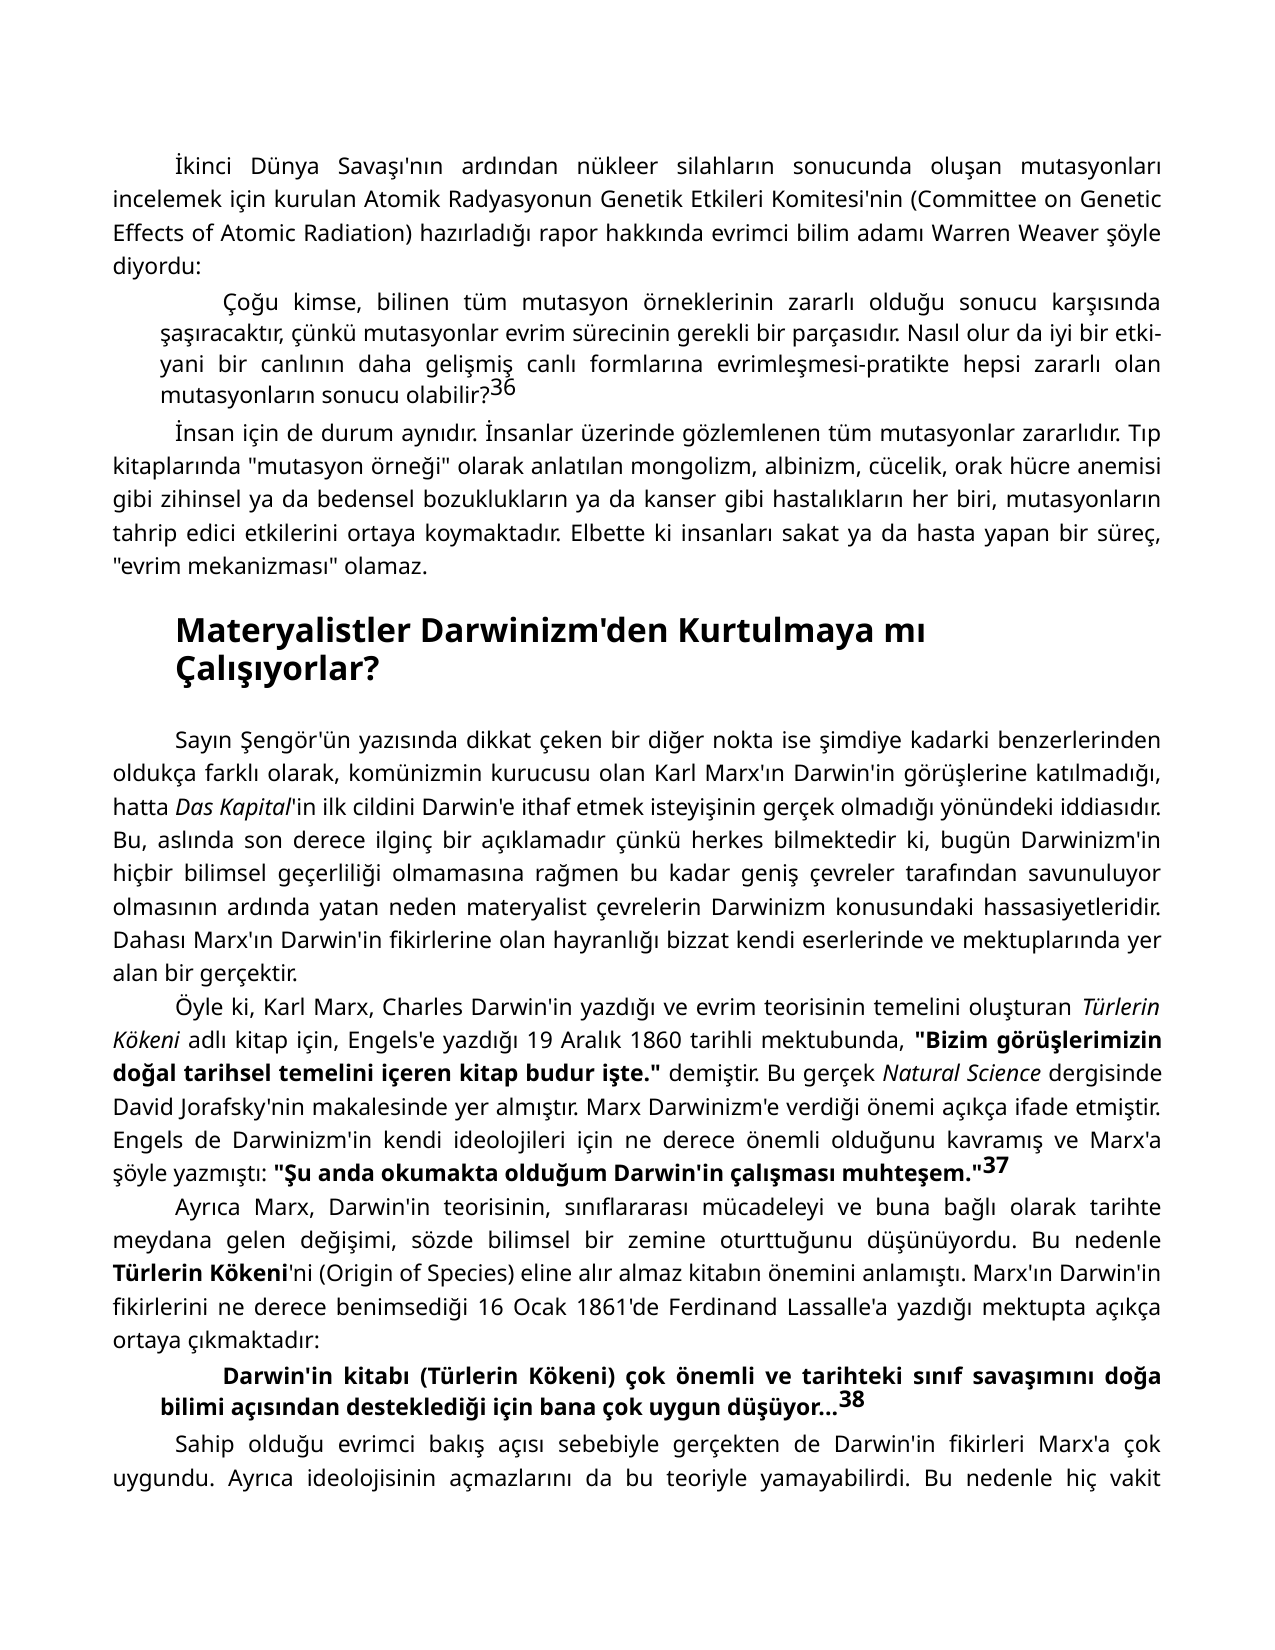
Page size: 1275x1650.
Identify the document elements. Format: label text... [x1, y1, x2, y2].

text Sahip olduğu evrimci bakış açısı sebebiyle gerçekten de Darwin'in fikirleri Marx'a çok uygundu. Ayrıca ideolojisinin açmazlarını da bu teoriyle yamayabilirdi. Bu nedenle hiç vakit [112, 1426, 1162, 1493]
subtitle Materyalistler Darwinizm'den Kurtulmaya mı [112, 619, 1162, 648]
text Öyle ki, Karl Marx, Charles Darwin'in yazdığı ve evrim teorisinin temelini oluşturan Türlerin Kökeni adlı kitap için, Engels'e yazdığı 19 Aralık 1860 tarihli mektubunda, "Bizim görüşlerimizin doğal tarihsel temelini içeren kitap budur işte." demiştir. Bu gerçek Natural Science dergisinde David Jorafsky'nin makalesinde yer almıştır. Marx Darwinizm'e verdiği önemi açıkça ifade etmiştir. Engels de Darwinizm'in kendi ideolojileri için ne derece önemli olduğunu kavramış ve Marx'a şöyle yazmıştı: "Şu anda okumakta olduğum Darwin'in çalışması muhteşem."37 [112, 988, 1162, 1188]
text Darwin'in kitabı (Türlerin Kökeni) çok önemli ve tarihteki sınıf savaşımını doğa bilimi açısından desteklediği için bana çok uygun düşüyor...38 [160, 1359, 1162, 1422]
subtitle Çalışıyorlar? [112, 657, 187, 686]
text Ayrıca Marx, Darwin'in teorisinin, sınıflararası mücadeleyi ve buna bağlı olarak tarihte meydana gelen değişimi, sözde bilimsel bir zemine oturttuğunu düşünüyordu. Bu nedenle Türlerin Kökeni'ni (Origin of Species) eline alır almaz kitabın önemini anlamıştı. Marx'ın Darwin'in fikirlerini ne derece benimsediği 16 Ocak 1861'de Ferdinand Lassalle'a yazdığı mektupta açıkça ortaya çıkmaktadır: [112, 1188, 1162, 1355]
text Sayın Şengör'ün yazısında dikkat çeken bir diğer nokta ise şimdiye kadarki benzerlerinden oldukça farklı olarak, komünizmin kurucusu olan Karl Marx'ın Darwin'in görüşlerine katılmadığı, hatta Das Kapital'in ilk cildini Darwin'e ithaf etmek isteyişinin gerçek olmadığı yönündeki iddiasıdır. Bu, aslında son derece ilginç bir açıklamadır çünkü herkes bilmektedir ki, bugün Darwinizm'in hiçbir bilimsel geçerliliği olmamasına rağmen bu kadar geniş çevreler tarafından savunuluyor olmasının ardında yatan neden materyalist çevrelerin Darwinizm konusundaki hassasiyetleridir. Dahası Marx'ın Darwin'in fikirlerine olan hayranlığı bizzat kendi eserlerinde ve mektuplarında yer alan bir gerçektir. [112, 722, 1162, 988]
text İkinci Dünya Savaşı'nın ardından nükleer silahların sonucunda oluşan mutasyonları incelemek için kurulan Atomik Radyasyonun Genetik Etkileri Komitesi'nin (Committee on Genetic Effects of Atomic Radiation) hazırladığı rapor hakkında evrimci bilim adamı Warren Weaver şöyle diyordu: [112, 148, 1162, 281]
text Çoğu kimse, bilinen tüm mutasyon örneklerinin zararlı olduğu sonucu karşısında şaşıracaktır, çünkü mutasyonlar evrim sürecinin gerekli bir parçasıdır. Nasıl olur da iyi bir etki-yani bir canlının daha gelişmiş canlı formlarına evrimleşmesi-pratikte hepsi zararlı olan mutasyonların sonucu olabilir?36 [160, 285, 1162, 410]
text İnsan için de durum aynıdır. İnsanlar üzerinde gözlemlenen tüm mutasyonlar zararlıdır. Tıp kitaplarında "mutasyon örneği" olarak anlatılan mongolizm, albinizm, cücelik, orak hücre anemisi gibi zihinsel ya da bedensel bozuklukların ya da kanser gibi hastalıkların her biri, mutasyonların tahrip edici etkilerini ortaya koymaktadır. Elbette ki insanları sakat ya da hasta yapan bir süreç, "evrim mekanizması" olamaz. [112, 414, 1162, 581]
subtitle Çalışıyorlar? [182, 657, 1162, 686]
